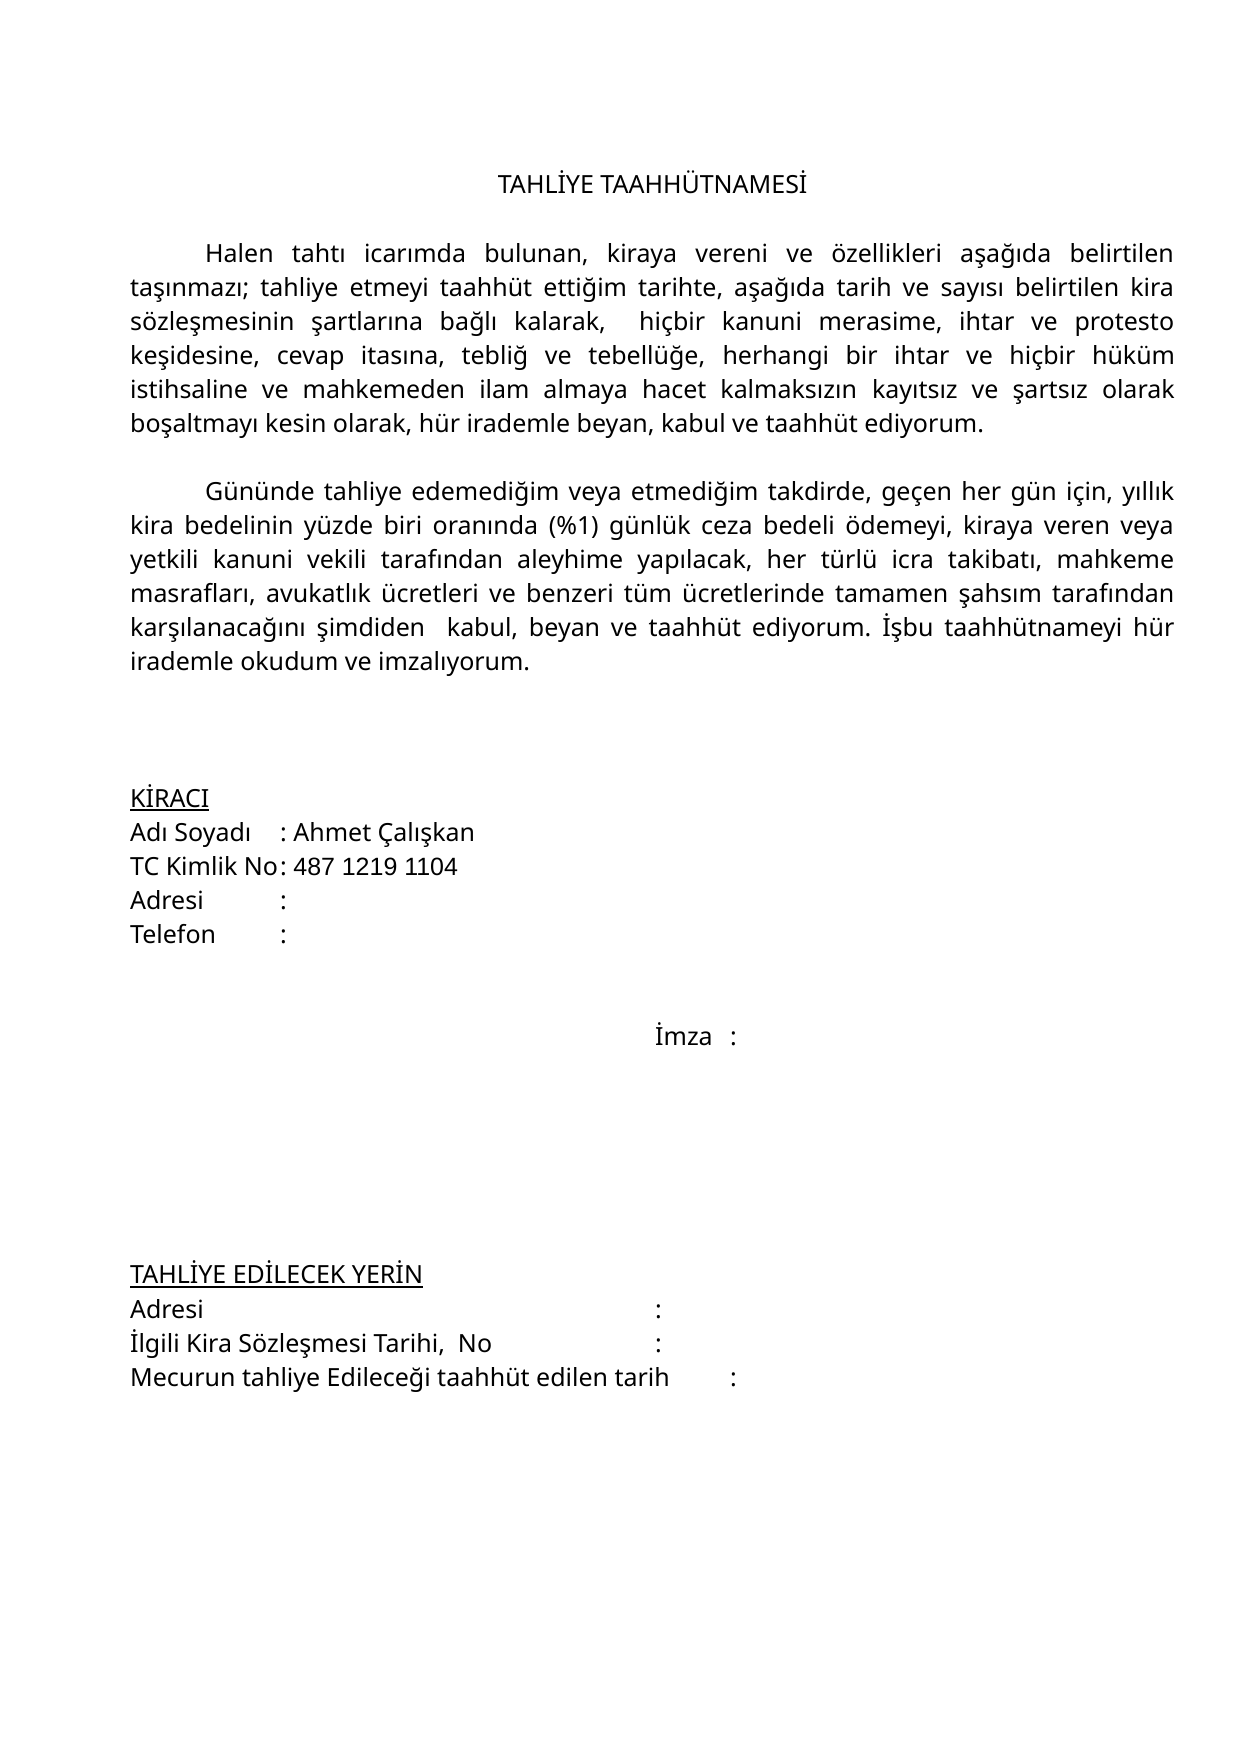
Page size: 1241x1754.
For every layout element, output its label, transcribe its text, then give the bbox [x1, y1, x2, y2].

text KİRACI [130, 780, 1175, 814]
text Halen tahtı icarımda bulunan, kiraya vereni ve özellikleri aşağıda belirtilen taşınmazı; tahliye etmeyi taahhüt ettiğim tarihte, aşağıda tarih ve sayısı belirtilen kira sözleşmesinin şartlarına bağlı kalarak, hiçbir kanuni merasime, ihtar ve protesto keşidesine, cevap itasına, tebliğ ve tebellüğe, herhangi bir ihtar ve hiçbir hüküm istihsaline ve mahkemeden ilam almaya hacet kalmaksızın kayıtsız ve şartsız olarak boşaltmayı kesin olarak, hür irademle beyan, kabul ve taahhüt ediyorum. [130, 235, 1175, 440]
text İmza : [130, 1019, 1175, 1053]
text Adı Soyadı : Ahmet Çalışkan [130, 814, 1175, 848]
text Mecurun tahliye Edileceği taahhüt edilen tarih : [130, 1359, 1175, 1393]
text TC Kimlik No : 487 1219 1104 [130, 848, 1175, 882]
text TAHLİYE TAAHHÜTNAMESİ [130, 167, 1175, 201]
text İlgili Kira Sözleşmesi Tarihi, No : [130, 1325, 1175, 1359]
text TAHLİYE EDİLECEK YERİN [130, 1257, 1175, 1291]
text Gününde tahliye edemediğim veya etmediğim takdirde, geçen her gün için, yıllık kira bedelinin yüzde biri oranında (%1) günlük ceza bedeli ödemeyi, kiraya veren veya yetkili kanuni vekili tarafından aleyhime yapılacak, her türlü icra takibatı, mahkeme masrafları, avukatlık ücretleri ve benzeri tüm ücretlerinde tamamen şahsım tarafından karşılanacağını şimdiden kabul, beyan ve taahhüt ediyorum. İşbu taahhütnameyi hür irademle okudum ve imzalıyorum. [130, 474, 1175, 678]
text Adresi : [130, 882, 1175, 917]
text Telefon : [130, 917, 1175, 951]
text Adresi : [130, 1291, 1175, 1325]
